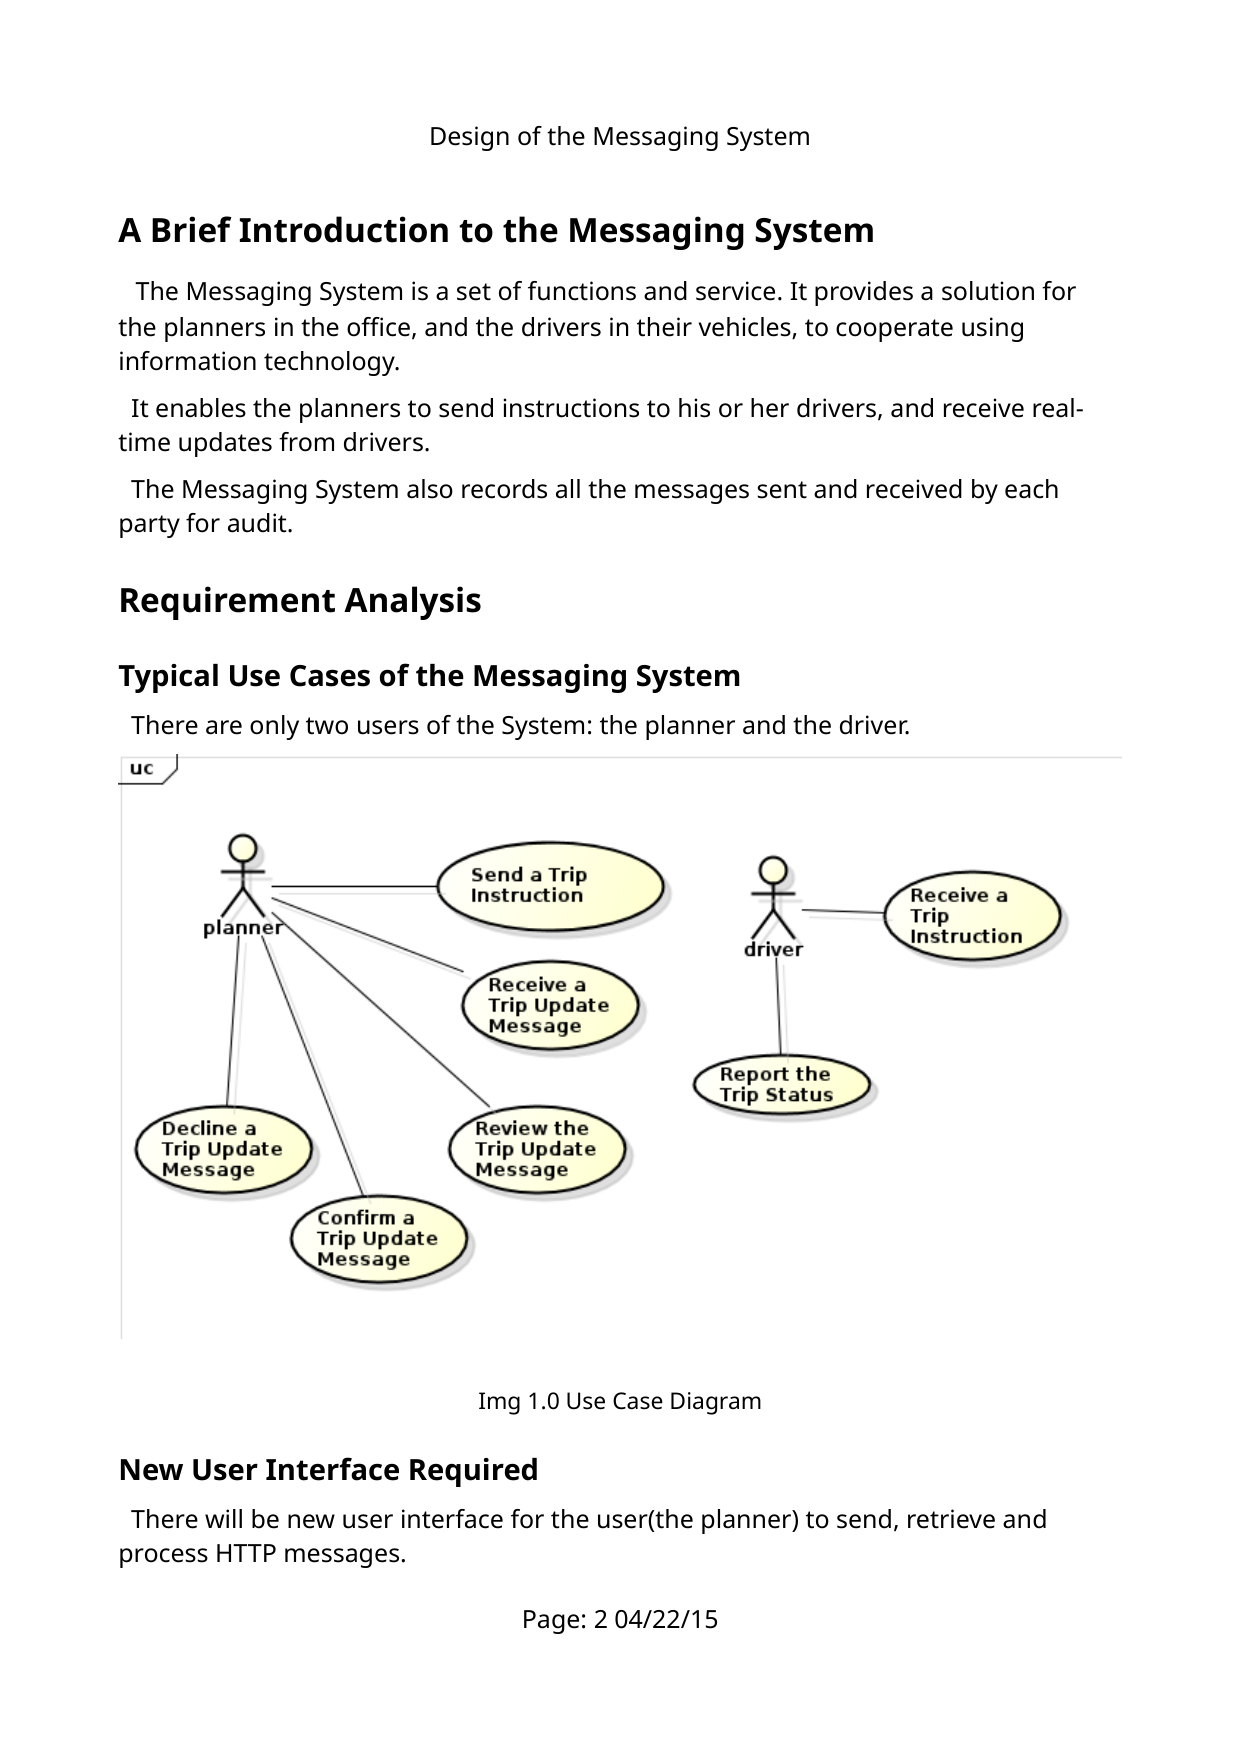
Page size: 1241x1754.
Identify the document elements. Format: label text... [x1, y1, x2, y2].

picture [118, 754, 1123, 1339]
text It enables the planners to send instructions to his or her drivers, and receive real-time updates from drivers. [118, 391, 1122, 459]
text The Messaging System also records all the messages sent and received by each party for audit. [118, 471, 1122, 539]
subtitle A Brief Introduction to the Messaging System [118, 207, 1122, 252]
text The Messaging System is a set of functions and service. It provides a solution for the planners in the office, and the drivers in their vehicles, to cooperate using information technology. [118, 264, 1122, 378]
text Img 1.0 Use Case Diagram [118, 1385, 1122, 1416]
text There are only two users of the System: the planner and the driver. [118, 708, 1122, 742]
subtitle New User Interface Required [118, 1449, 1122, 1489]
subtitle Typical Use Cases of the Messaging System [118, 656, 1122, 695]
subtitle Requirement Analysis [118, 577, 1122, 622]
text There will be new user interface for the user(the planner) to send, retrieve and process HTTP messages. [118, 1502, 1122, 1570]
